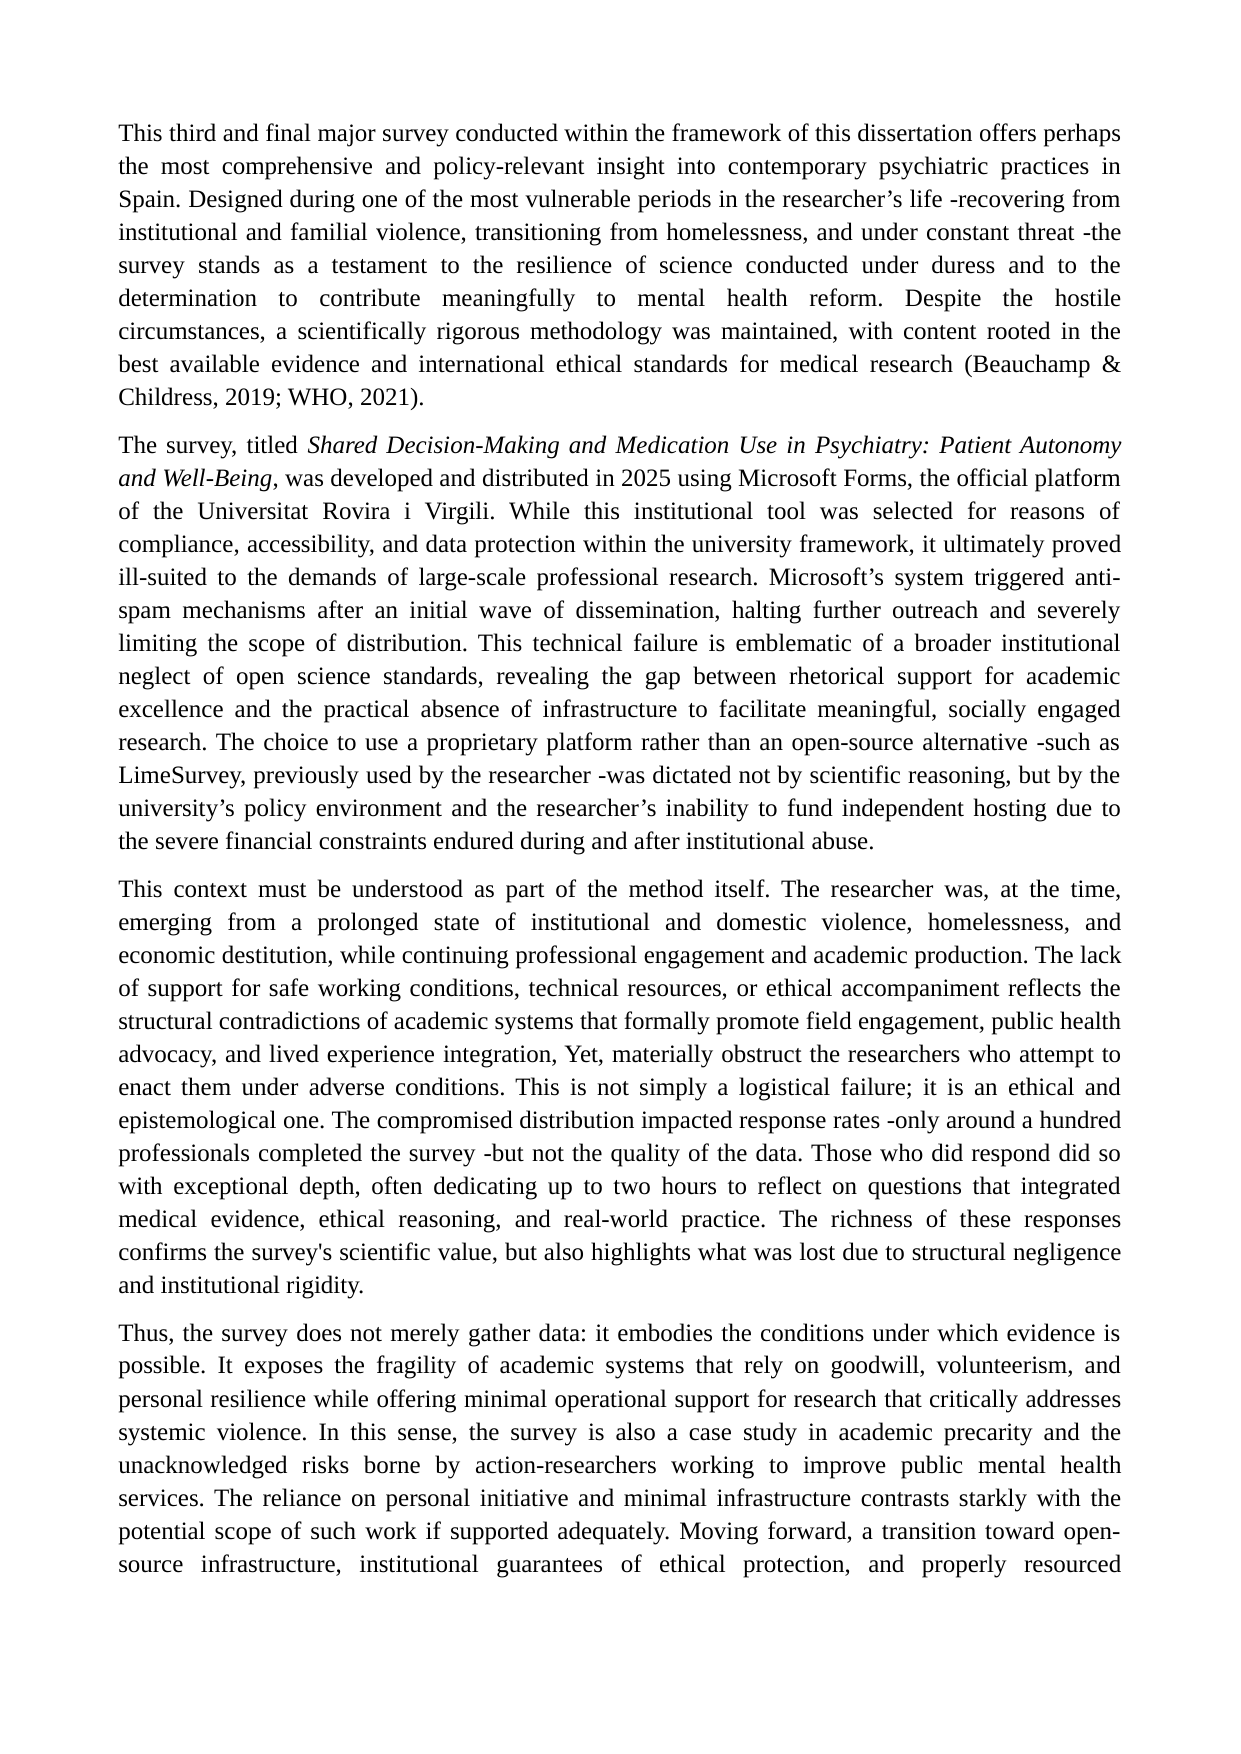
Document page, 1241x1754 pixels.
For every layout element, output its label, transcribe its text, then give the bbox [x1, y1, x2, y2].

text The survey, titled Shared Decision-Making and Medication Use in Psychiatry: Patient Autonomy and Well-Being, was developed and distributed in 2025 using Microsoft Forms, the official platform of the Universitat Rovira i Virgili. While this institutional tool was selected for reasons of compliance, accessibility, and data protection within the university framework, it ultimately proved ill-suited to the demands of large-scale professional research. Microsoft’s system triggered anti-spam mechanisms after an initial wave of dissemination, halting further outreach and severely limiting the scope of distribution. This technical failure is emblematic of a broader institutional neglect of open science standards, revealing the gap between rhetorical support for academic excellence and the practical absence of infrastructure to facilitate meaningful, socially engaged research. The choice to use a proprietary platform rather than an open-source alternative -such as LimeSurvey, previously used by the researcher -was dictated not by scientific reasoning, but by the university’s policy environment and the researcher’s inability to fund independent hosting due to the severe financial constraints endured during and after institutional abuse. [118, 430, 1122, 855]
text This context must be understood as part of the method itself. The researcher was, at the time, emerging from a prolonged state of institutional and domestic violence, homelessness, and economic destitution, while continuing professional engagement and academic production. The lack of support for safe working conditions, technical resources, or ethical accompaniment reflects the structural contradictions of academic systems that formally promote field engagement, public health advocacy, and lived experience integration, Yet, materially obstruct the researchers who attempt to enact them under adverse conditions. This is not simply a logistical failure; it is an ethical and epistemological one. The compromised distribution impacted response rates -only around a hundred professionals completed the survey -but not the quality of the data. Those who did respond did so with exceptional depth, often dedicating up to two hours to reflect on questions that integrated medical evidence, ethical reasoning, and real-world practice. The richness of these responses confirms the survey's scientific value, but also highlights what was lost due to structural negligence and institutional rigidity. [118, 874, 1122, 1299]
text Thus, the survey does not merely gather data: it embodies the conditions under which evidence is possible. It exposes the fragility of academic systems that rely on goodwill, volunteerism, and personal resilience while offering minimal operational support for research that critically addresses systemic violence. In this sense, the survey is also a case study in academic precarity and the unacknowledged risks borne by action-researchers working to improve public mental health services. The reliance on personal initiative and minimal infrastructure contrasts starkly with the potential scope of such work if supported adequately. Moving forward, a transition toward open-source infrastructure, institutional guarantees of ethical protection, and properly resourced [118, 1318, 1122, 1577]
text This third and final major survey conducted within the framework of this dissertation offers perhaps the most comprehensive and policy-relevant insight into contemporary psychiatric practices in Spain. Designed during one of the most vulnerable periods in the researcher’s life -recovering from institutional and familial violence, transitioning from homelessness, and under constant threat -the survey stands as a testament to the resilience of science conducted under duress and to the determination to contribute meaningfully to mental health reform. Despite the hostile circumstances, a scientifically rigorous methodology was maintained, with content rooted in the best available evidence and international ethical standards for medical research (Beauchamp & Childress, 2019; WHO, 2021). [118, 118, 1122, 411]
